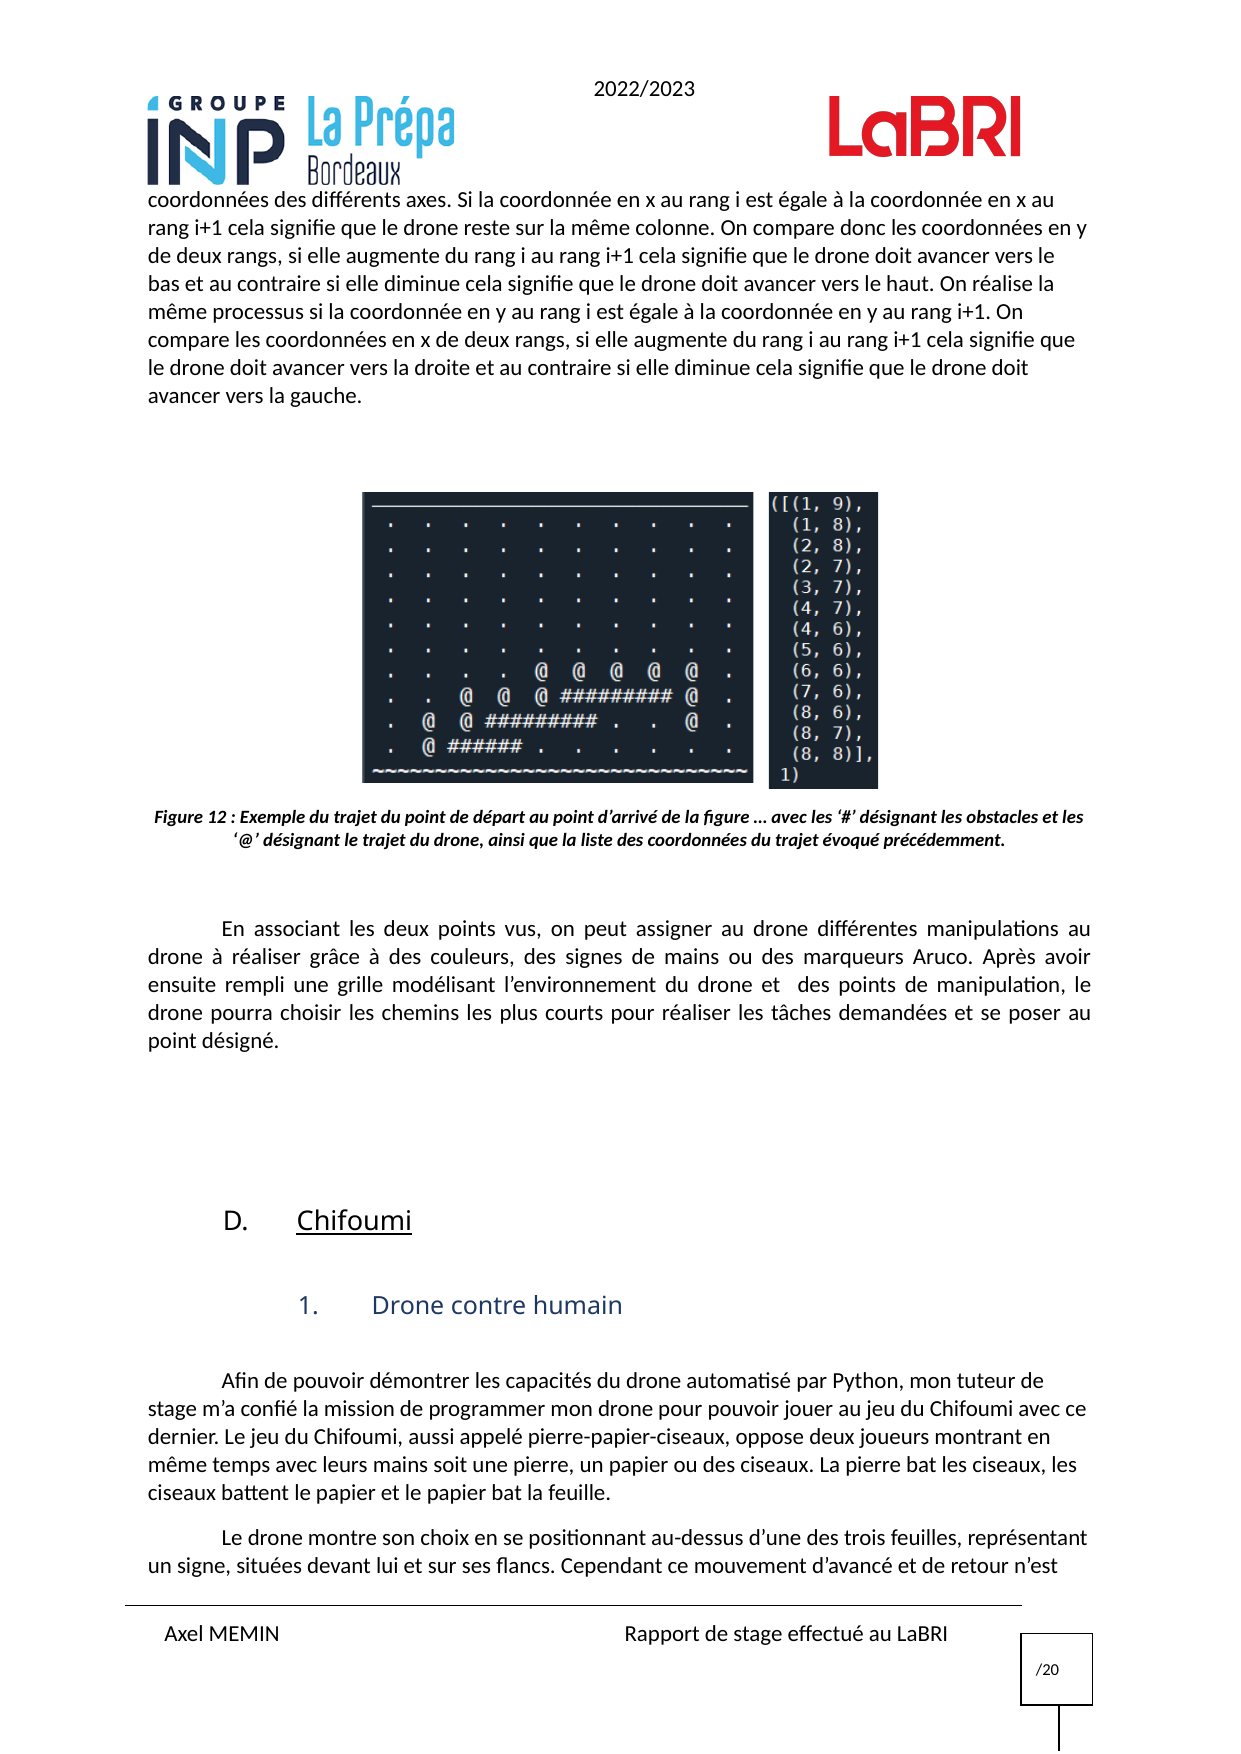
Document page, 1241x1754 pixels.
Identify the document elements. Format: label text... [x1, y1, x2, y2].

subtitle Chifoumi [223, 1202, 1093, 1238]
text En associant les deux points vus, on peut assigner au drone différentes manipulations au drone à réaliser grâce à des couleurs, des signes de mains ou des marqueurs Aruco. Après avoir ensuite rempli une grille modélisant l’environnement du drone et des points de manipulation, le drone pourra choisir les chemins les plus courts pour réaliser les tâches demandées et se poser au point désigné. [148, 914, 1093, 1054]
text Le drone montre son choix en se positionnant au-dessus d’une des trois feuilles, représentant un signe, situées devant lui et sur ses flancs. Cependant ce mouvement d’avancé et de retour n’est [148, 1523, 1093, 1579]
text coordonnées des différents axes. Si la coordonnée en x au rang i est égale à la coordonnée en x au rang i+1 cela signifie que le drone reste sur la même colonne. On compare donc les coordonnées en y de deux rangs, si elle augmente du rang i au rang i+1 cela signifie que le drone doit avancer vers le bas et au contraire si elle diminue cela signifie que le drone doit avancer vers le haut. On réalise la même processus si la coordonnée en y au rang i est égale à la coordonnée en y au rang i+1. On compare les coordonnées en x de deux rangs, si elle augmente du rang i au rang i+1 cela signifie que le drone doit avancer vers la droite et au contraire si elle diminue cela signifie que le drone doit avancer vers la gauche. [148, 185, 1093, 409]
subtitle Drone contre humain [298, 1287, 1093, 1321]
text Afin de pouvoir démontrer les capacités du drone automatisé par Python, mon tuteur de stage m’a confié la mission de programmer mon drone pour pouvoir jouer au jeu du Chifoumi avec ce dernier. Le jeu du Chifoumi, aussi appelé pierre-papier-ciseaux, oppose deux joueurs montrant en même temps avec leurs mains soit une pierre, un papier ou des ciseaux. La pierre bat les ciseaux, les ciseaux battent le papier et le papier bat la feuille. [148, 1366, 1093, 1506]
text Figure 12 : Exemple du trajet du point de départ au point d’arrivé de la figure … avec les ‘#’ désignant les obstacles et les ‘@’ désignant le trajet du drone, ainsi que la liste des coordonnées du trajet évoqué précédemment. [148, 806, 1093, 852]
